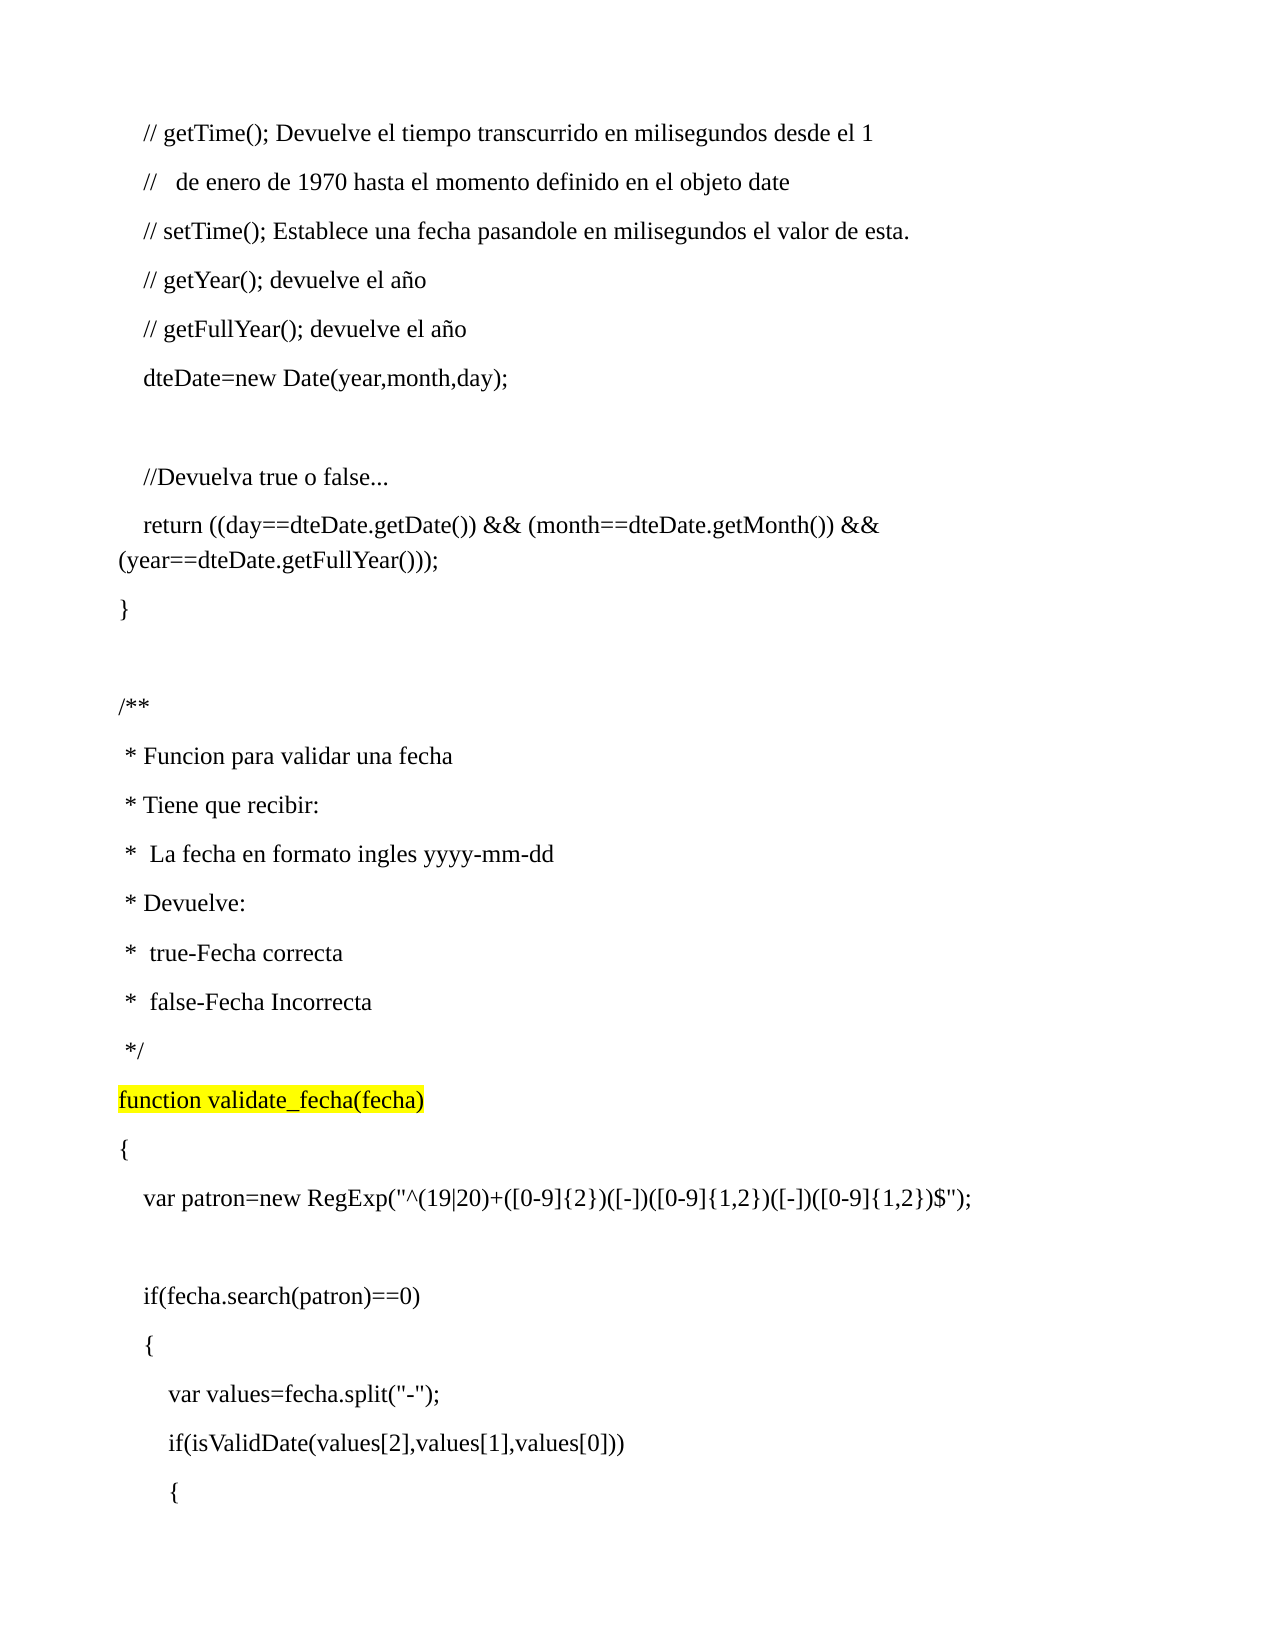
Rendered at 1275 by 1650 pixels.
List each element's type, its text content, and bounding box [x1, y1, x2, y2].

text /** [118, 692, 1157, 721]
text * true-Fecha correcta [118, 938, 1157, 966]
text } [118, 594, 1157, 623]
text // getYear(); devuelve el año [118, 265, 1157, 294]
text * false-Fecha Incorrecta [118, 987, 1157, 1015]
text function validate_fecha(fecha) [118, 1085, 1157, 1113]
text * Tiene que recibir: [118, 790, 1157, 819]
text dteDate=new Date(year,month,day); [118, 363, 1157, 392]
text var values=fecha.split("-"); [118, 1379, 1157, 1408]
text // getFullYear(); devuelve el año [118, 314, 1157, 343]
text * La fecha en formato ingles yyyy-mm-dd [118, 839, 1157, 868]
text if(isValidDate(values[2],values[1],values[0])) [118, 1428, 1157, 1457]
text { [118, 1330, 1157, 1359]
text // setTime(); Establece una fecha pasandole en milisegundos el valor de esta. [118, 216, 1157, 245]
text * Devuelve: [118, 888, 1157, 917]
text */ [118, 1036, 1157, 1064]
text // de enero de 1970 hasta el momento definido en el objeto date [118, 167, 1157, 196]
text { [118, 1477, 1157, 1506]
text // getTime(); Devuelve el tiempo transcurrido en milisegundos desde el 1 [118, 118, 1157, 147]
text if(fecha.search(patron)==0) [118, 1281, 1157, 1310]
text return ((day==dteDate.getDate()) && (month==dteDate.getMonth()) && (year==dteDate.getFullYear())); [118, 511, 1157, 574]
text { [118, 1134, 1157, 1163]
text * Funcion para validar una fecha [118, 741, 1157, 770]
text var patron=new RegExp("^(19|20)+([0-9]{2})([-])([0-9]{1,2})([-])([0-9]{1,2})$"); [118, 1183, 1157, 1212]
text //Devuelva true o false... [118, 462, 1157, 490]
